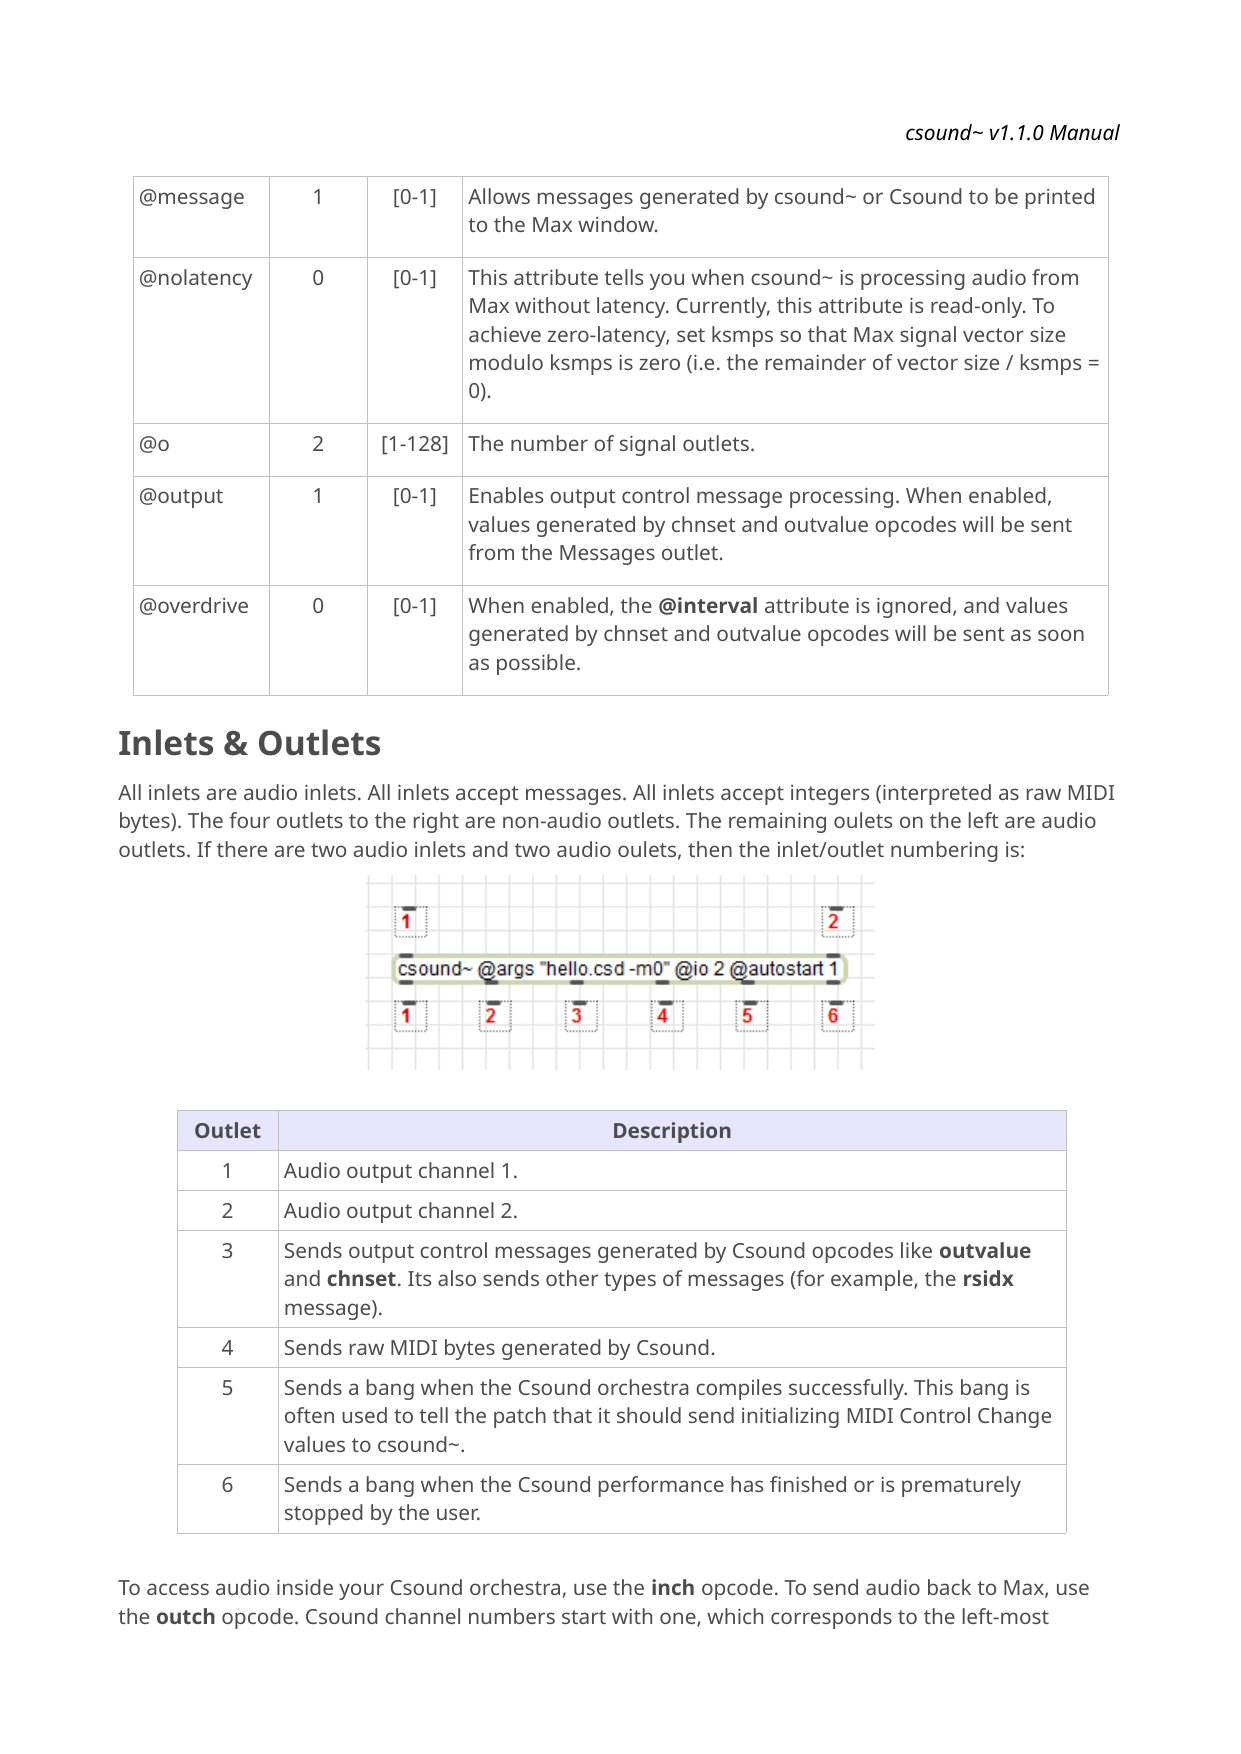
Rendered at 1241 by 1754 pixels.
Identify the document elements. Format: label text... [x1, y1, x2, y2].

table_cell 0 [270, 586, 367, 694]
table_cell 1 [270, 177, 367, 257]
text All inlets are audio inlets. All inlets accept messages. All inlets accept integers (interpreted as raw MIDI bytes). The four outlets to the right are non-audio outlets. The remaining oulets on the left are audio outlets. If there are two audio inlets and two audio oulets, then the inlet/outlet numbering is: [118, 778, 1122, 863]
table_cell @o [134, 424, 269, 476]
picture [365, 875, 875, 1070]
table_cell Enables output control message processing. When enabled, values generated by chnset and outvalue opcodes will be sent from the Messages outlet. [463, 477, 1108, 585]
table_cell Sends a bang when the Csound orchestra compiles successfully. This bang is often used to tell the patch that it should send initializing MIDI Control Change values to csound~. [279, 1368, 1066, 1464]
table_cell 1 [178, 1151, 278, 1190]
table_cell 1 [270, 477, 367, 585]
text To access audio inside your Csound orchestra, use the inch opcode. To send audio back to Max, use the outch opcode. Csound channel numbers start with one, which corresponds to the left-most [118, 1573, 1122, 1630]
table_cell 6 [178, 1465, 278, 1532]
table_cell [0-1] [368, 258, 462, 423]
table_cell 3 [178, 1231, 278, 1327]
table_cell Audio output channel 2. [279, 1191, 1066, 1230]
table_cell [1-128] [368, 424, 462, 476]
table_cell 4 [178, 1328, 278, 1367]
table_cell @overdrive [134, 586, 269, 694]
table_cell Sends output control messages generated by Csound opcodes like outvalue and chnset. Its also sends other types of messages (for example, the rsidx message). [279, 1231, 1066, 1327]
table_cell 2 [178, 1191, 278, 1230]
table_cell 5 [178, 1368, 278, 1464]
table_header Description [279, 1111, 1066, 1150]
table_cell Sends a bang when the Csound performance has finished or is prematurely stopped by the user. [279, 1465, 1066, 1532]
table_cell This attribute tells you when csound~ is processing audio from Max without latency. Currently, this attribute is read-only. To achieve zero-latency, set ksmps so that Max signal vector size modulo ksmps is zero (i.e. the remainder of vector size / ksmps = 0). [463, 258, 1108, 423]
table_cell The number of signal outlets. [463, 424, 1108, 476]
table_cell Sends raw MIDI bytes generated by Csound. [279, 1328, 1066, 1367]
table_cell Allows messages generated by csound~ or Csound to be printed to the Max window. [463, 177, 1108, 257]
table_cell @nolatency [134, 258, 269, 423]
table_cell @output [134, 477, 269, 585]
table_cell [0-1] [368, 586, 462, 694]
table_cell When enabled, the @interval attribute is ignored, and values generated by chnset and outvalue opcodes will be sent as soon as possible. [463, 586, 1108, 694]
table_cell 2 [270, 424, 367, 476]
table_cell 0 [270, 258, 367, 423]
subtitle Inlets & Outlets [118, 719, 1122, 765]
table_cell [0-1] [368, 477, 462, 585]
table_cell Audio output channel 1. [279, 1151, 1066, 1190]
table_cell @message [134, 177, 269, 257]
table_header Outlet [178, 1111, 278, 1150]
table_cell [0-1] [368, 177, 462, 257]
